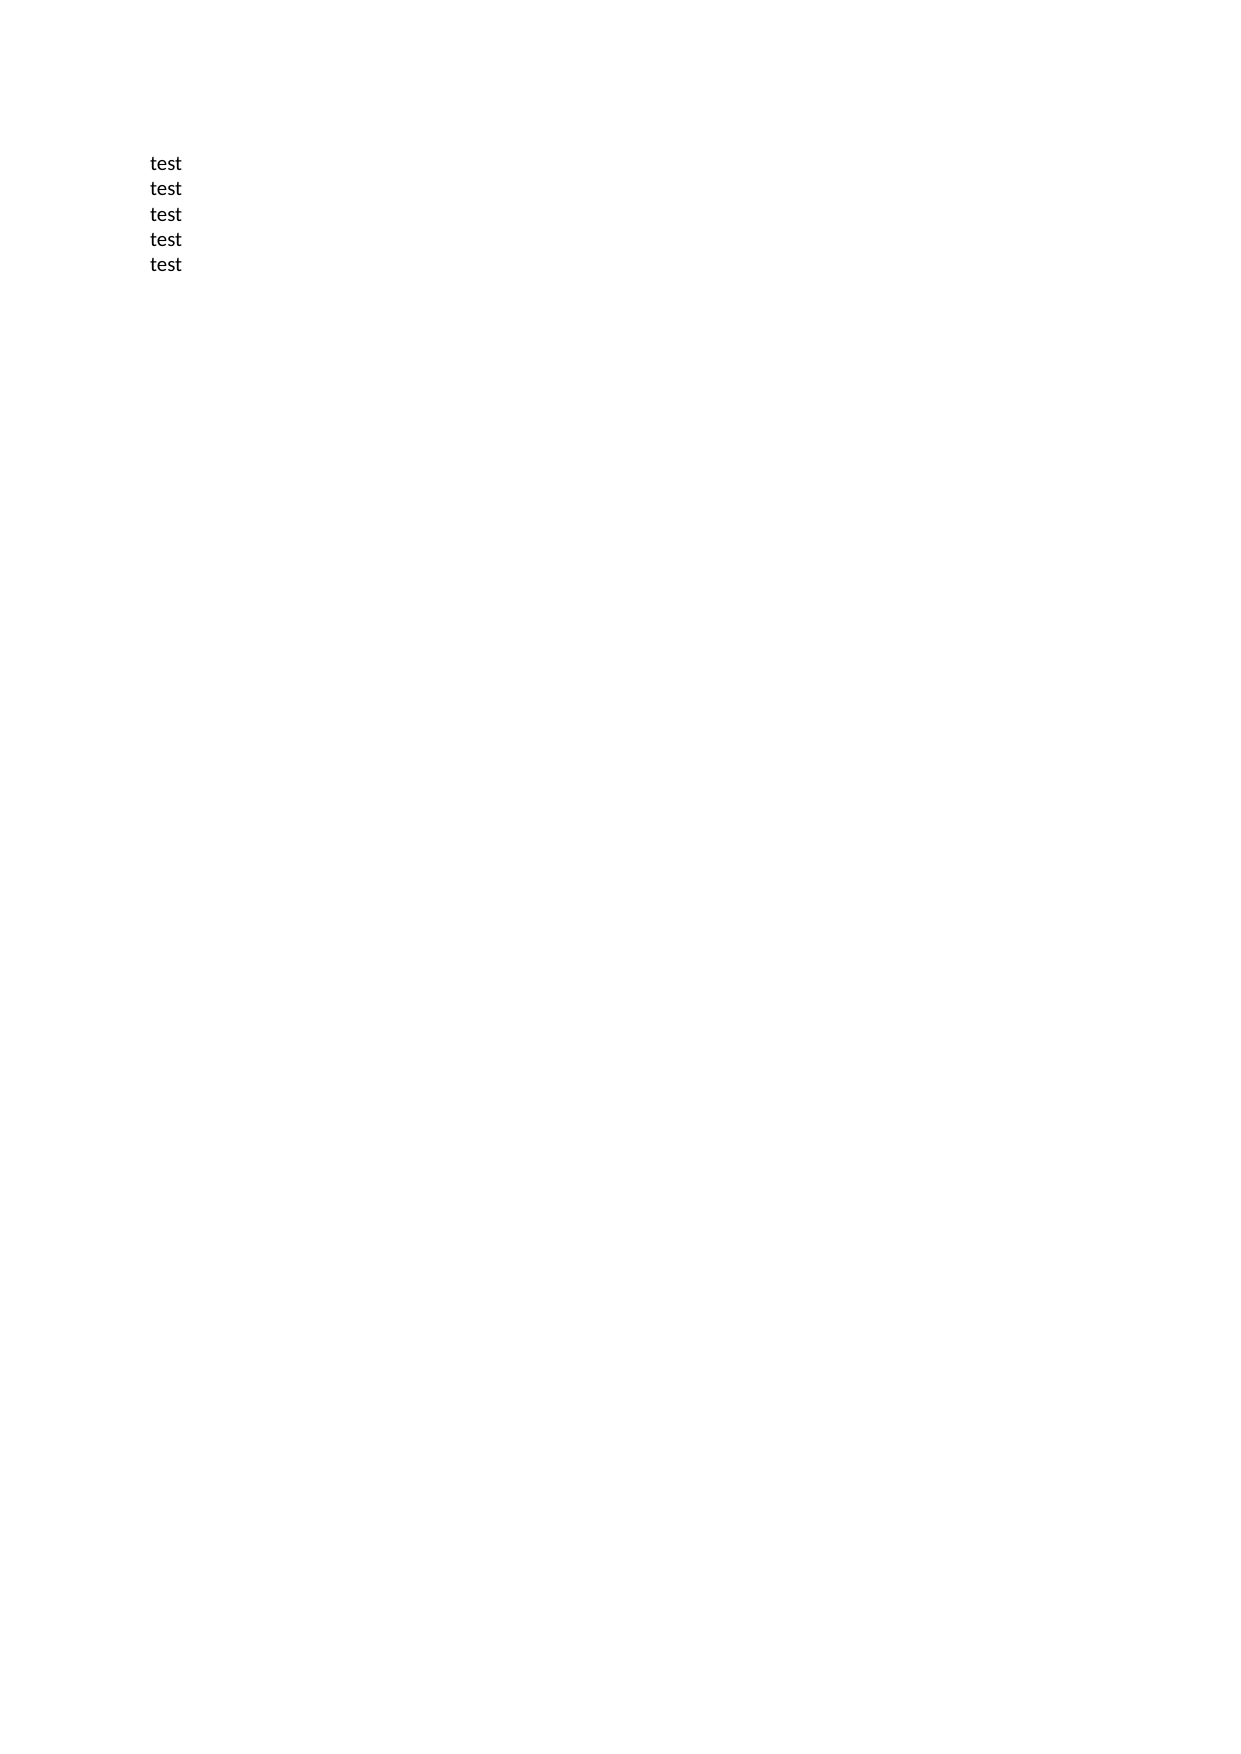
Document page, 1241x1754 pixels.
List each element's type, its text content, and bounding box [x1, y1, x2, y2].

text test [150, 150, 1090, 175]
text test [150, 175, 1090, 201]
text test [150, 226, 1090, 252]
text test [150, 252, 1090, 277]
text test [150, 201, 1090, 226]
